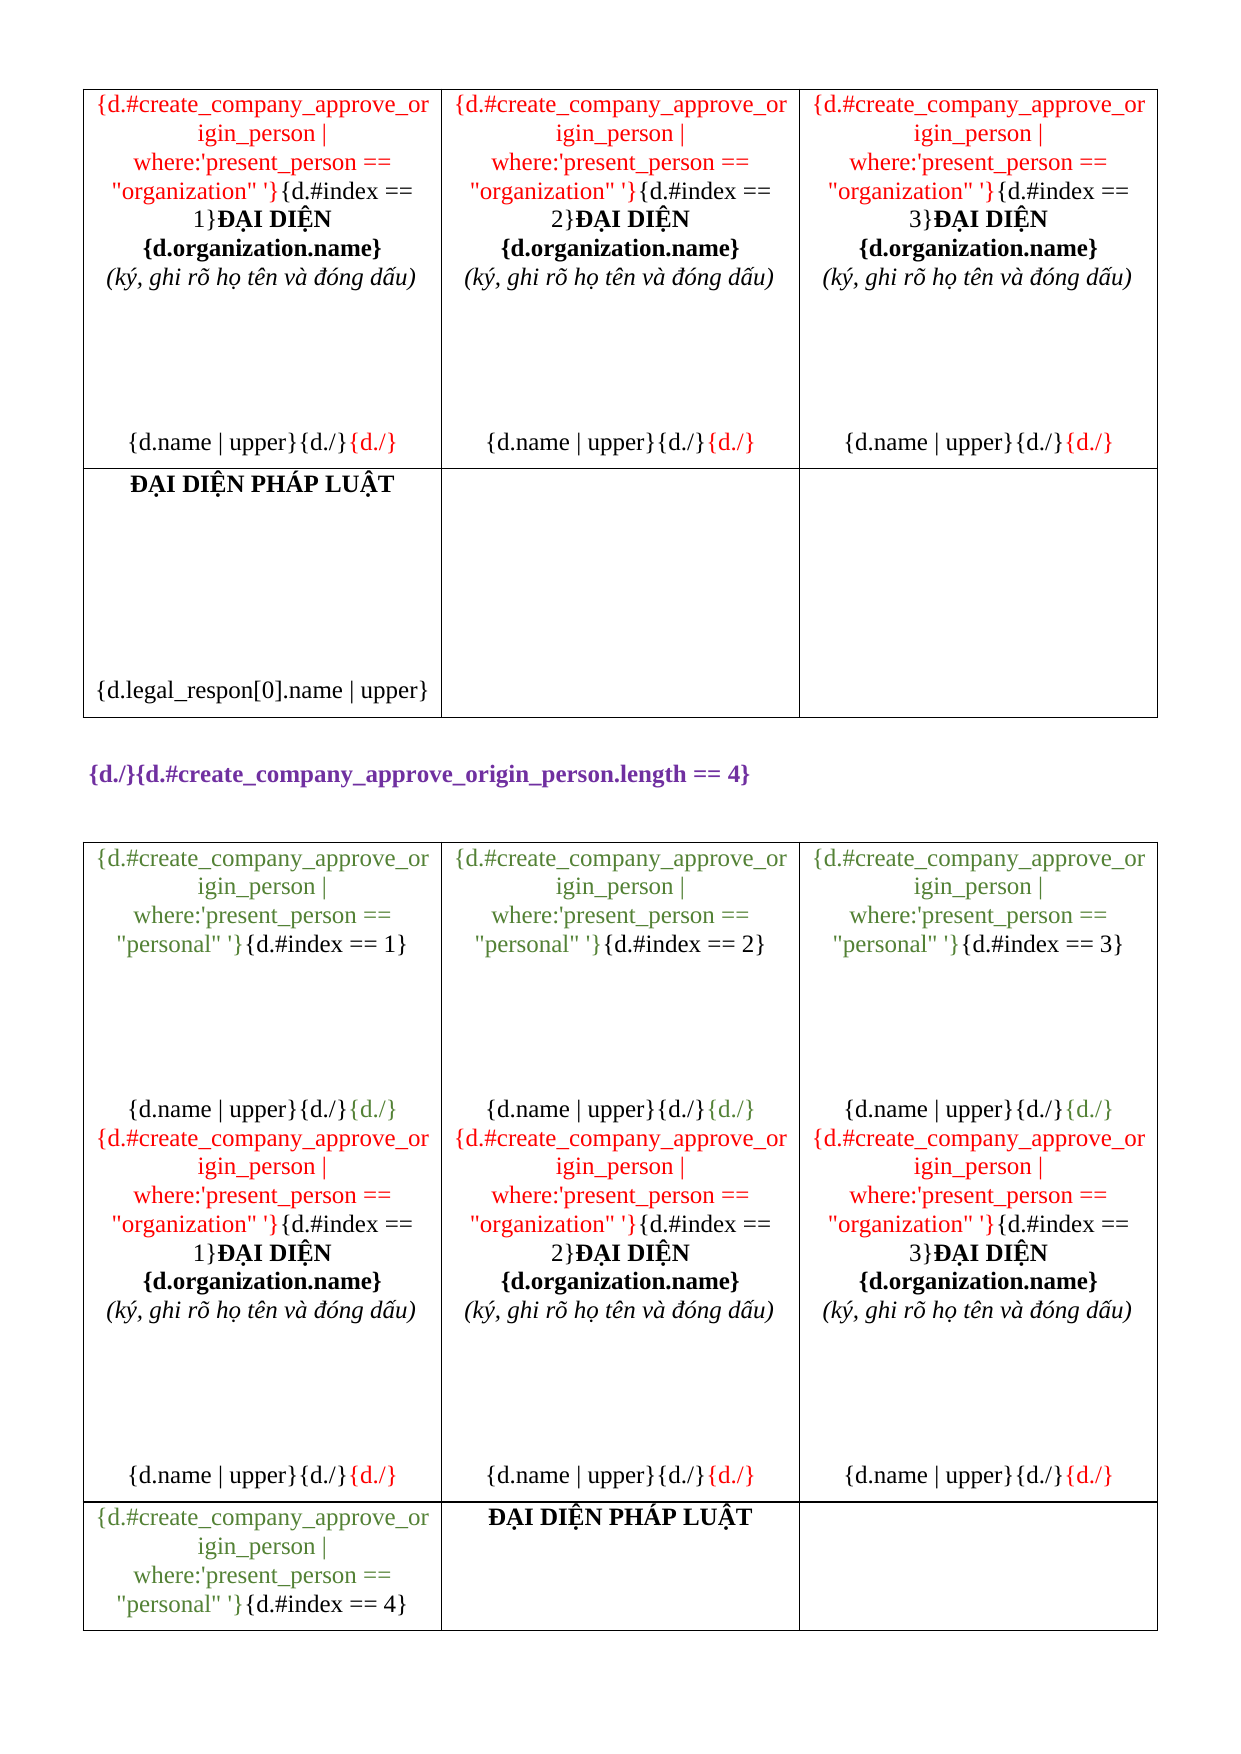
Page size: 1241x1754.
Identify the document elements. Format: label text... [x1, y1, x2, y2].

table_header {d.#create_company_approve_origin_person | where:'present_person == "personal" '}{d.#index == 3} {d.name | upper}{d./}{d./}{d.#create_company_approve_origin_person | where:'present_person == "organization" '}{d.#index == 3}ĐẠI DIỆN {d.organization.name} (ký, ghi rõ họ tên và đóng dấu) {d.name | upper}{d./}{d./} [800, 843, 1157, 1501]
table_cell [800, 1503, 1157, 1630]
table_header {d.#create_company_approve_origin_person | where:'present_person == "organization" '}{d.#index == 1}ĐẠI DIỆN {d.organization.name} (ký, ghi rõ họ tên và đóng dấu) {d.name | upper}{d./}{d./} [84, 90, 441, 468]
table_header {d.#create_company_approve_origin_person | where:'present_person == "organization" '}{d.#index == 3}ĐẠI DIỆN {d.organization.name} (ký, ghi rõ họ tên và đóng dấu) {d.name | upper}{d./}{d./} [800, 90, 1157, 468]
text {d./}{d.#create_company_approve_origin_person.length == 4} [89, 759, 1152, 788]
table_cell ĐẠI DIỆN PHÁP LUẬT {d.legal_respon[0].name | upper} [84, 469, 441, 717]
table_cell {d.#create_company_approve_origin_person | where:'present_person == "personal" '}{d.#index == 4} [84, 1503, 441, 1630]
table_cell [442, 469, 799, 717]
table_cell ĐẠI DIỆN PHÁP LUẬT [442, 1503, 799, 1630]
table_header {d.#create_company_approve_origin_person | where:'present_person == "personal" '}{d.#index == 2} {d.name | upper}{d./}{d./}{d.#create_company_approve_origin_person | where:'present_person == "organization" '}{d.#index == 2}ĐẠI DIỆN {d.organization.name} (ký, ghi rõ họ tên và đóng dấu) {d.name | upper}{d./}{d./} [442, 843, 799, 1501]
table_cell [800, 469, 1157, 717]
table_header {d.#create_company_approve_origin_person | where:'present_person == "personal" '}{d.#index == 1} {d.name | upper}{d./}{d./}{d.#create_company_approve_origin_person | where:'present_person == "organization" '}{d.#index == 1}ĐẠI DIỆN {d.organization.name} (ký, ghi rõ họ tên và đóng dấu) {d.name | upper}{d./}{d./} [84, 843, 441, 1501]
table_header {d.#create_company_approve_origin_person | where:'present_person == "organization" '}{d.#index == 2}ĐẠI DIỆN {d.organization.name} (ký, ghi rõ họ tên và đóng dấu) {d.name | upper}{d./}{d./} [442, 90, 799, 468]
